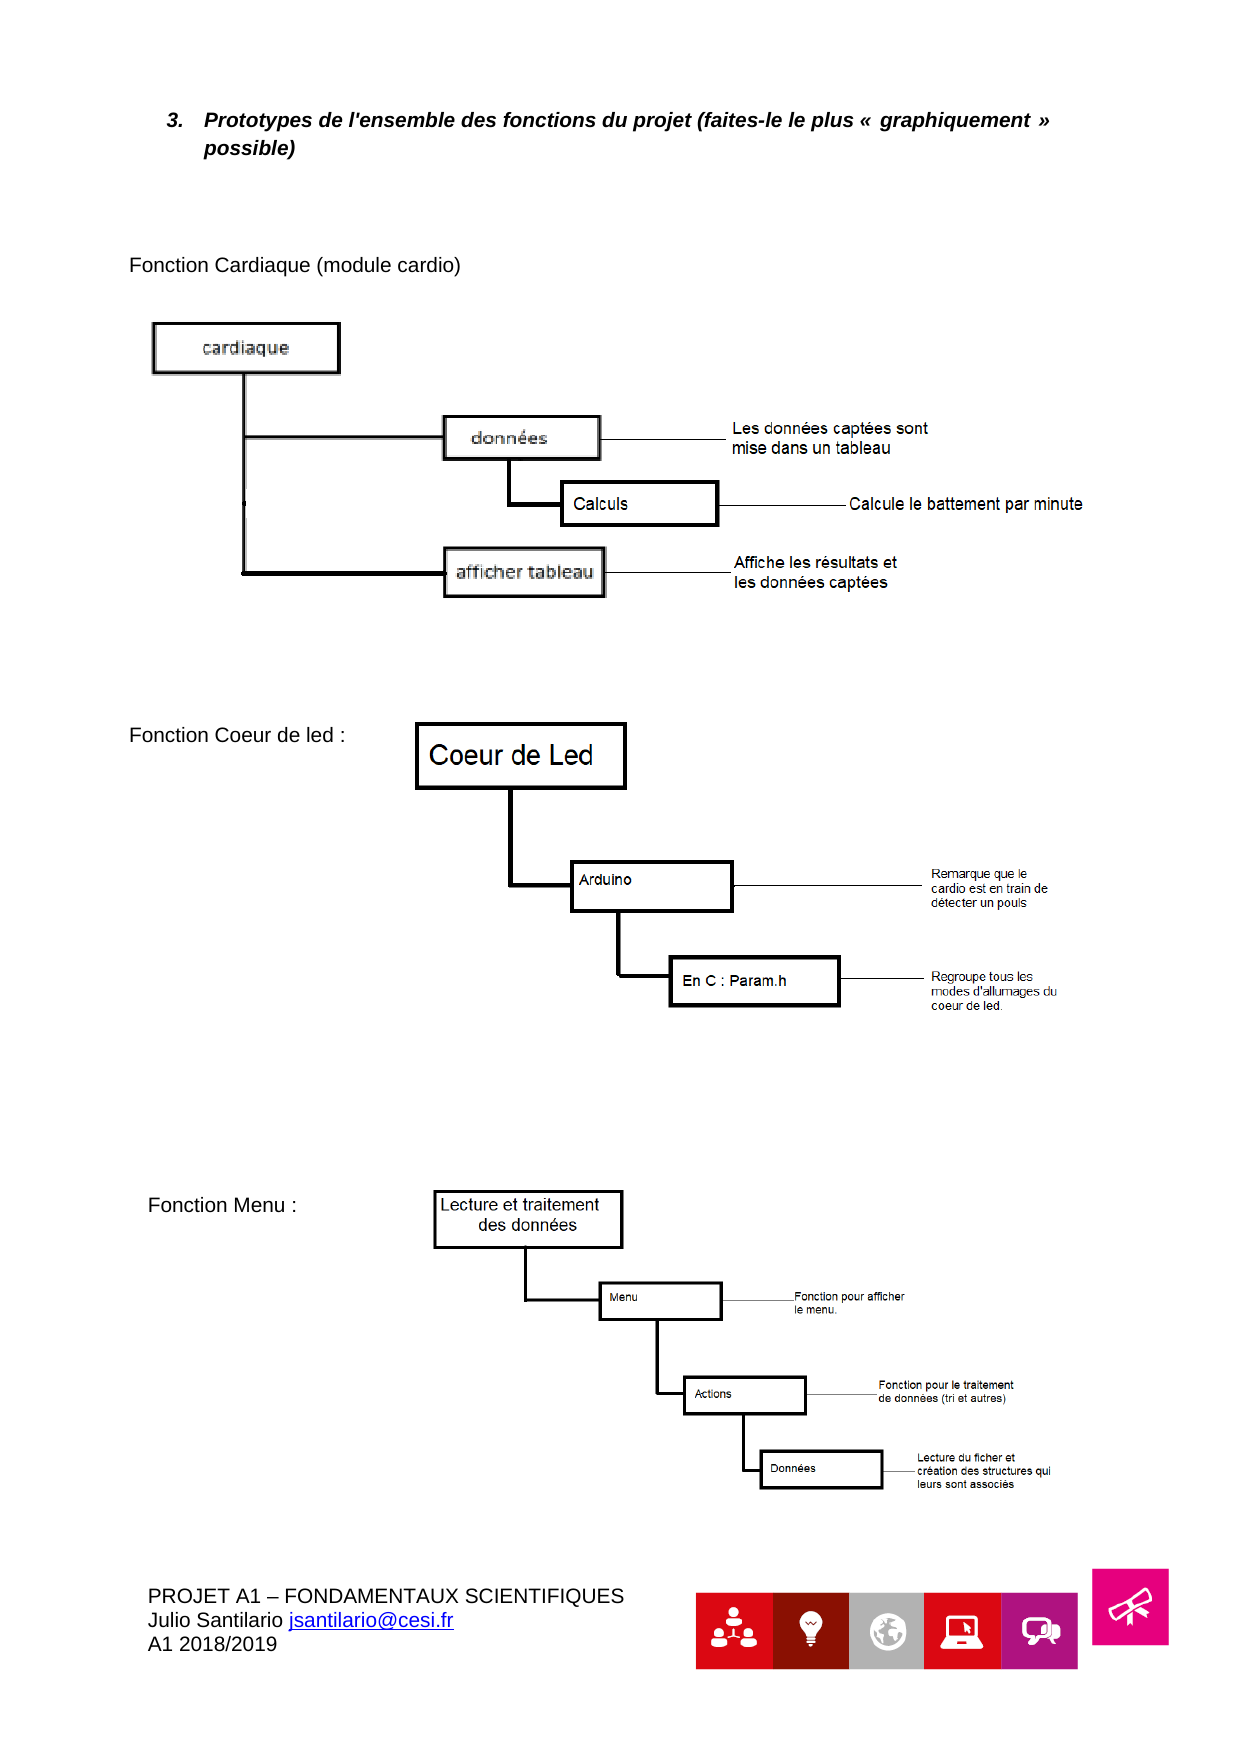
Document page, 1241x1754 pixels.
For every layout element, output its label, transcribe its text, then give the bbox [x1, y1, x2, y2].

text Fonction Cardiaque (module cardio) [129, 253, 1093, 277]
text [1067, 1193, 1093, 1217]
text Fonction Coeur de led : [129, 723, 400, 747]
list Prototypes de l'ensemble des fonctions du projet (faites-le le plus « graphiquement » possible) [166, 108, 1093, 159]
text Fonction Menu : [148, 1193, 428, 1217]
text [1073, 723, 1093, 747]
